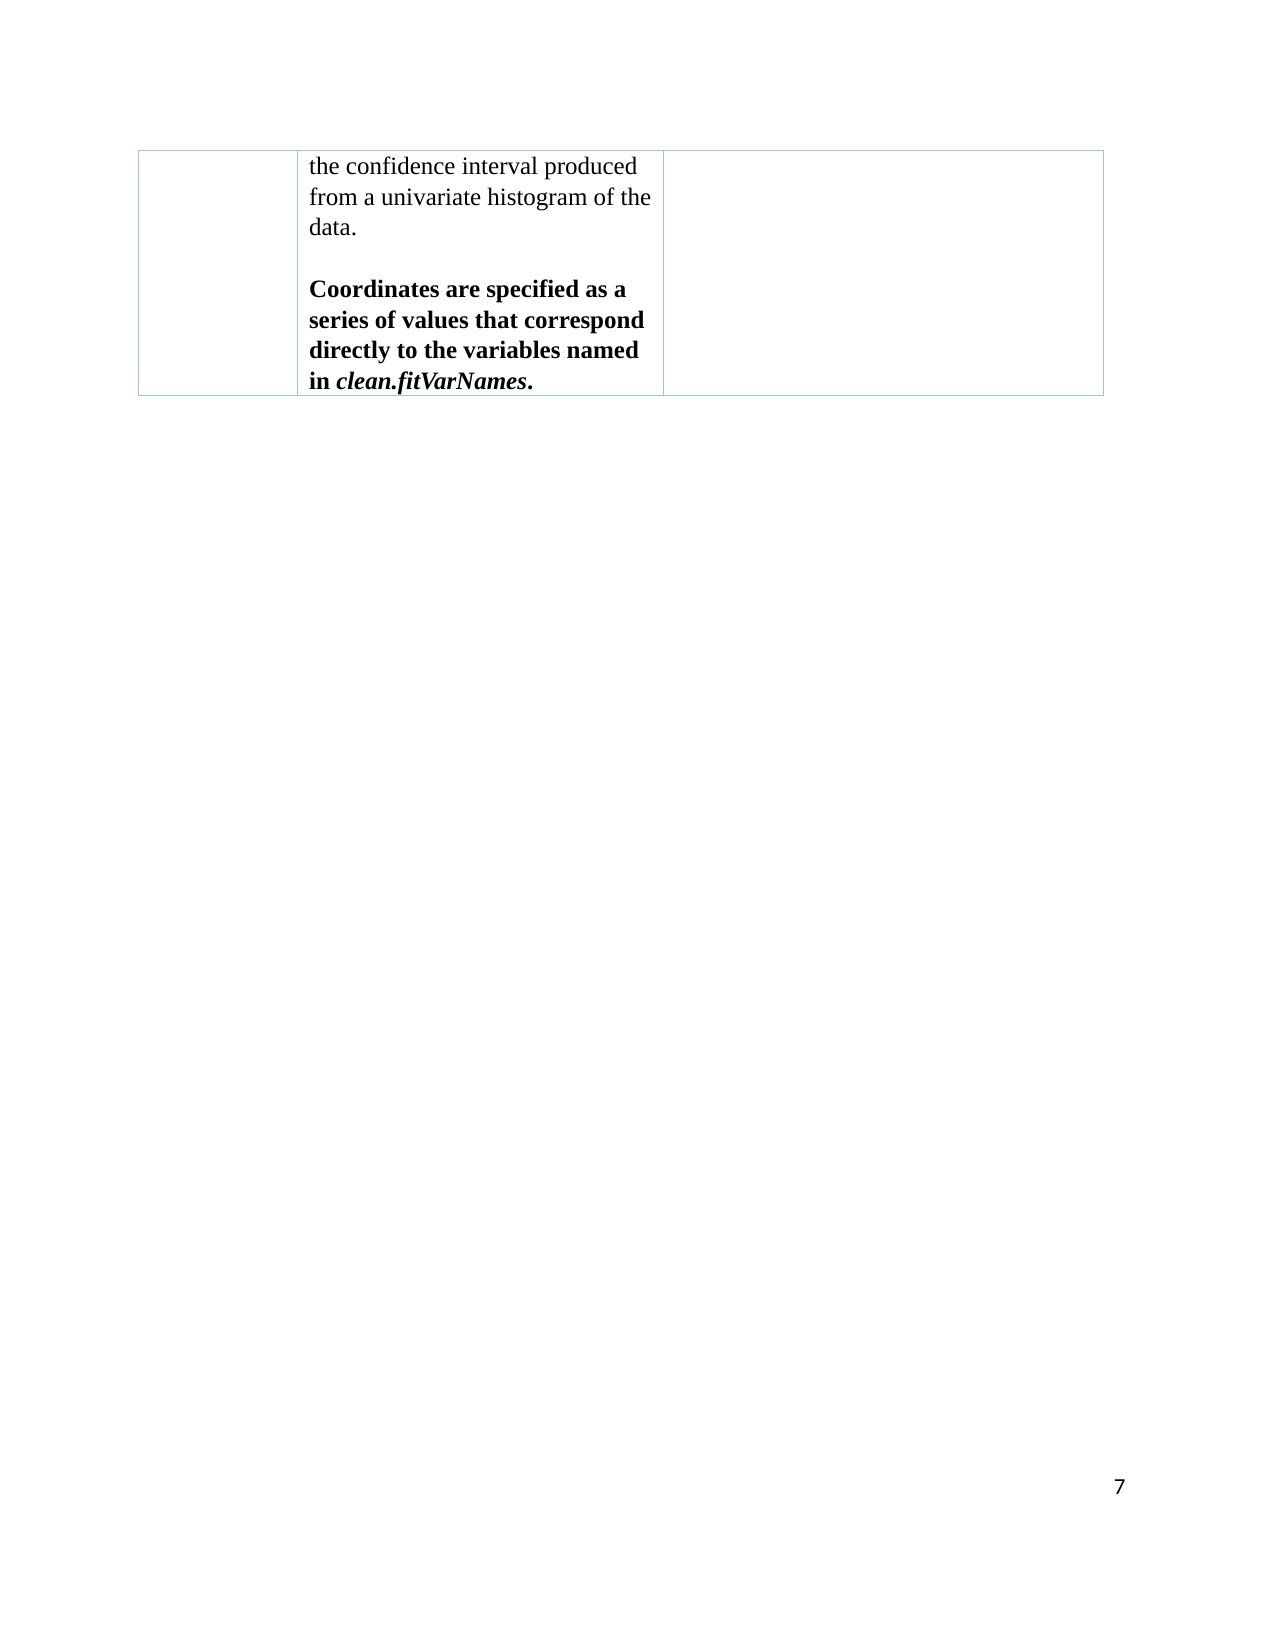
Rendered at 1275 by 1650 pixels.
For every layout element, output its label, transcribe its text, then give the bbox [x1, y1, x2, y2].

table_cell the confidence interval produced from a univariate histogram of the data. Coordinates are specified as a series of values that correspond directly to the variables named in clean.fitVarNames. [298, 151, 663, 395]
table_cell [139, 151, 297, 395]
table_cell [664, 151, 1103, 395]
